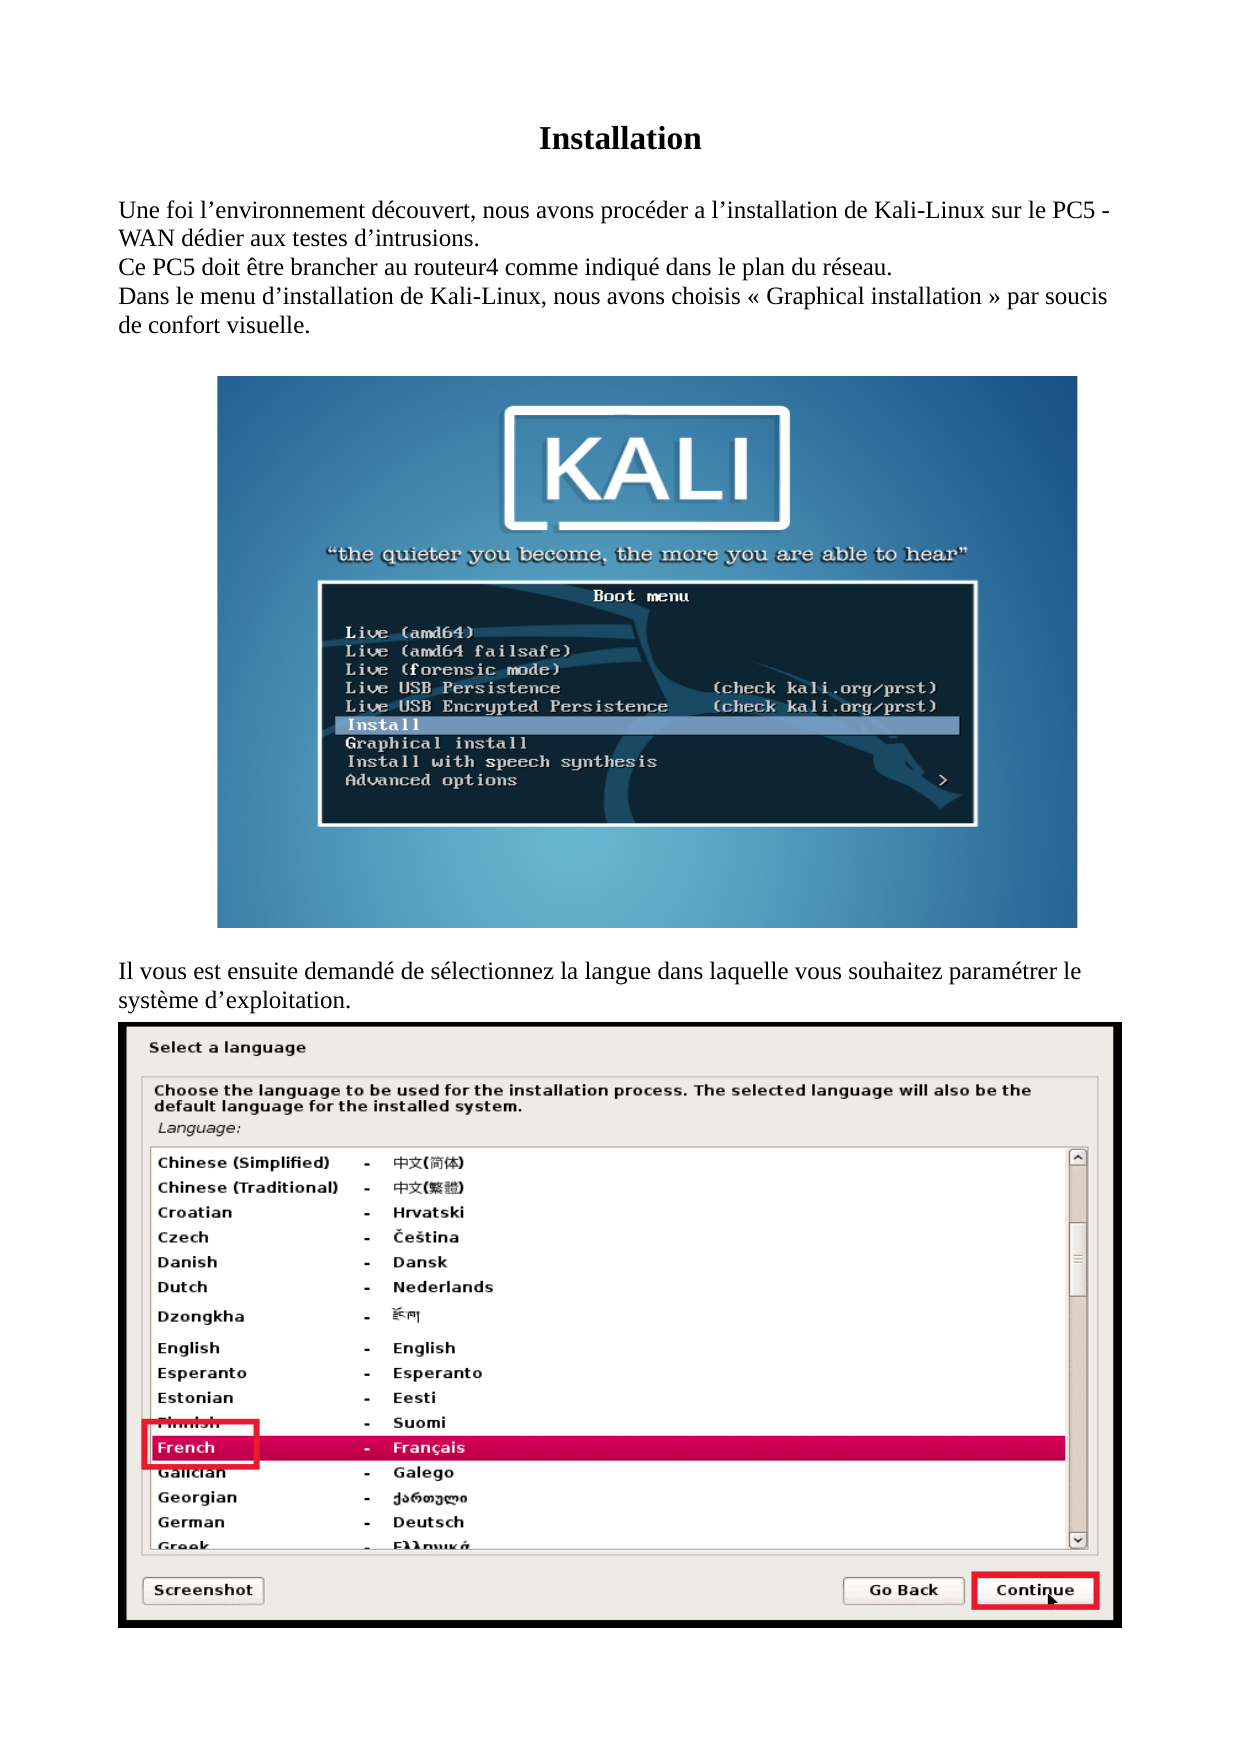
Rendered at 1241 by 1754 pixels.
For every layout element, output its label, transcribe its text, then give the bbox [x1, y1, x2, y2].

text Une foi l’environnement découvert, nous avons procéder a l’installation de Kali-Linux sur le PC5 -WAN dédier aux testes d’intrusions. [118, 195, 1122, 252]
picture [217, 376, 1078, 928]
text Installation [118, 118, 1122, 156]
text Dans le menu d’installation de Kali-Linux, nous avons choisis « Graphical installation » par soucis de confort visuelle. [118, 281, 1122, 338]
text Ce PC5 doit être brancher au routeur4 comme indiqué dans le plan du réseau. [118, 252, 1122, 281]
text Il vous est ensuite demandé de sélectionnez la langue dans laquelle vous souhaitez paramétrer le système d’exploitation. [118, 956, 1122, 1014]
picture [118, 1022, 1122, 1628]
